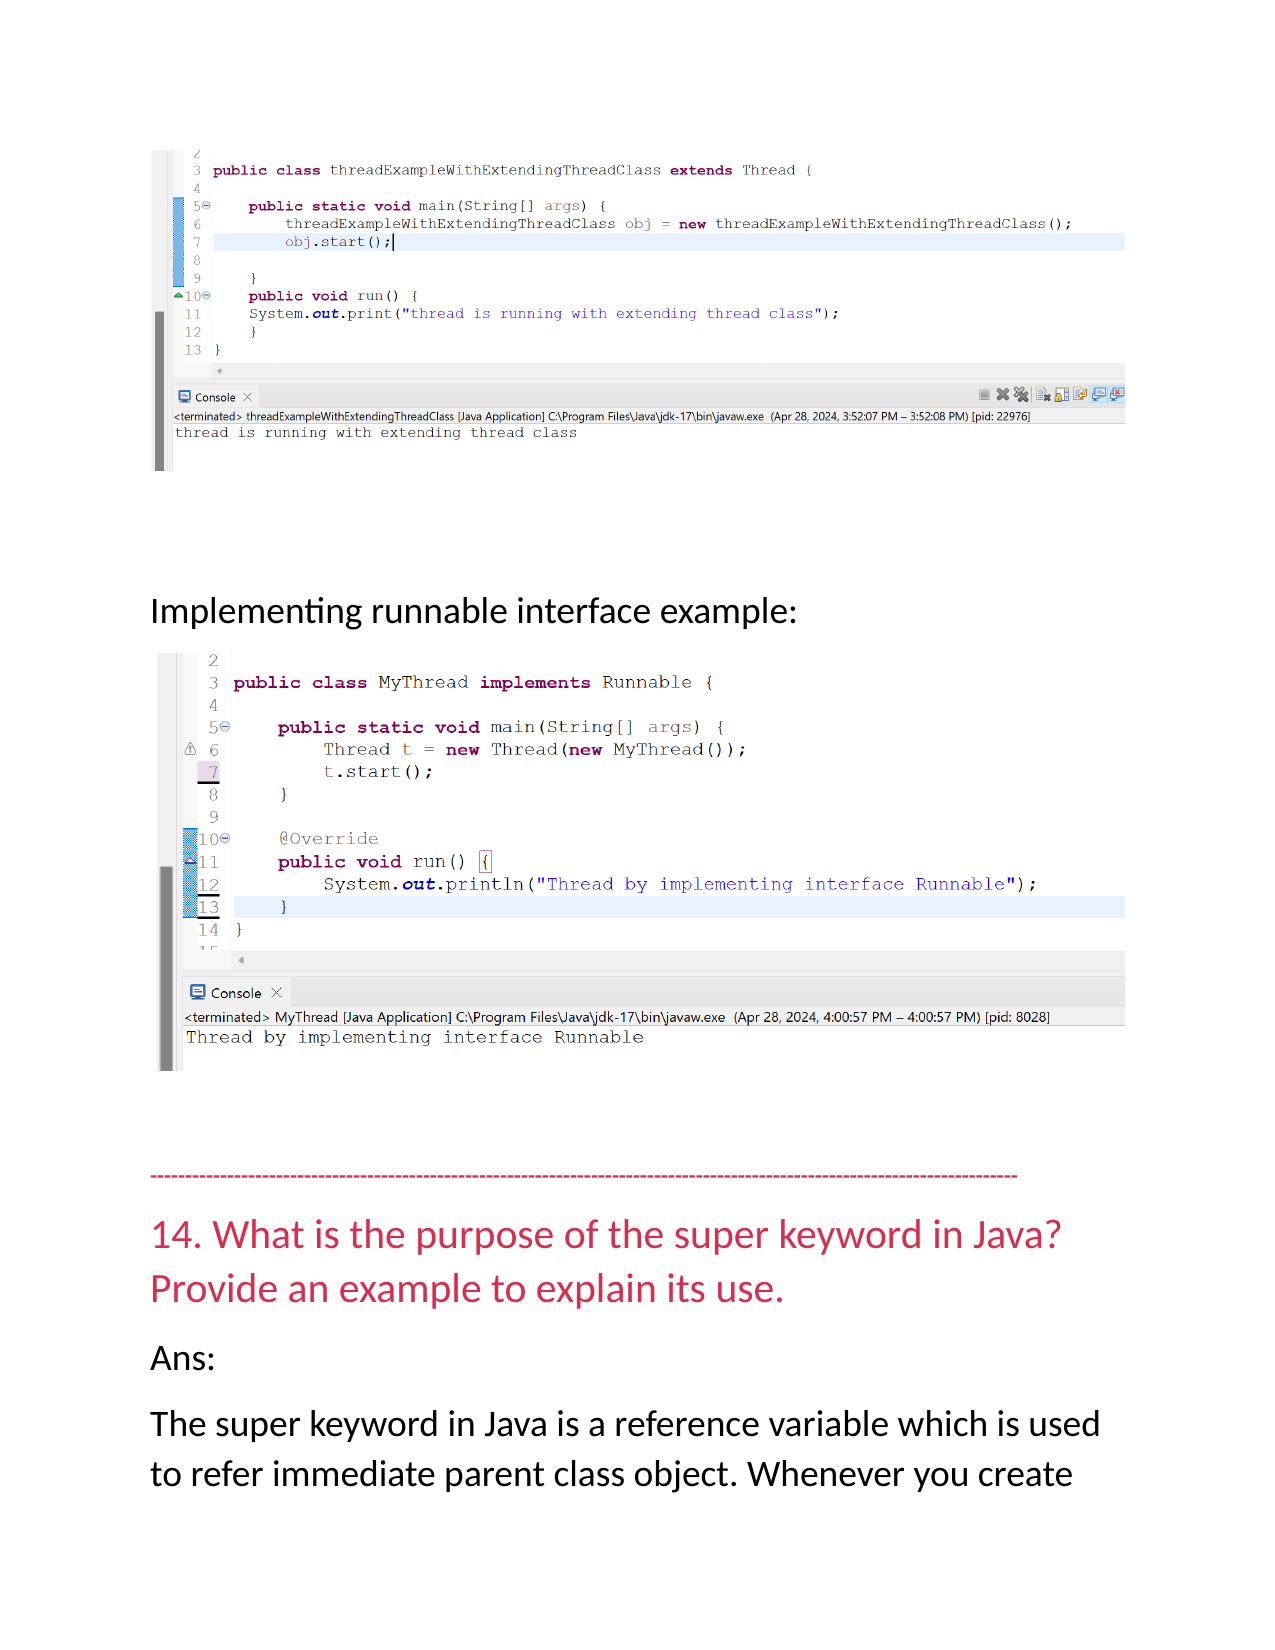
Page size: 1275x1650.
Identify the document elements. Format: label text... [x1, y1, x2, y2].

text ---------------------------------------------------------------------------------------------------------------------------- [150, 1161, 1125, 1189]
picture [150, 150, 1125, 471]
text 14. What is the purpose of the super keyword in Java? Provide an example to explain its use. [150, 1208, 1125, 1313]
picture [150, 653, 1125, 1071]
text Ans: [150, 1334, 1125, 1380]
text Implementing runnable interface example: [150, 587, 1125, 633]
text The super keyword in Java is a reference variable which is used to refer immediate parent class object. Whenever you create [150, 1400, 1125, 1496]
